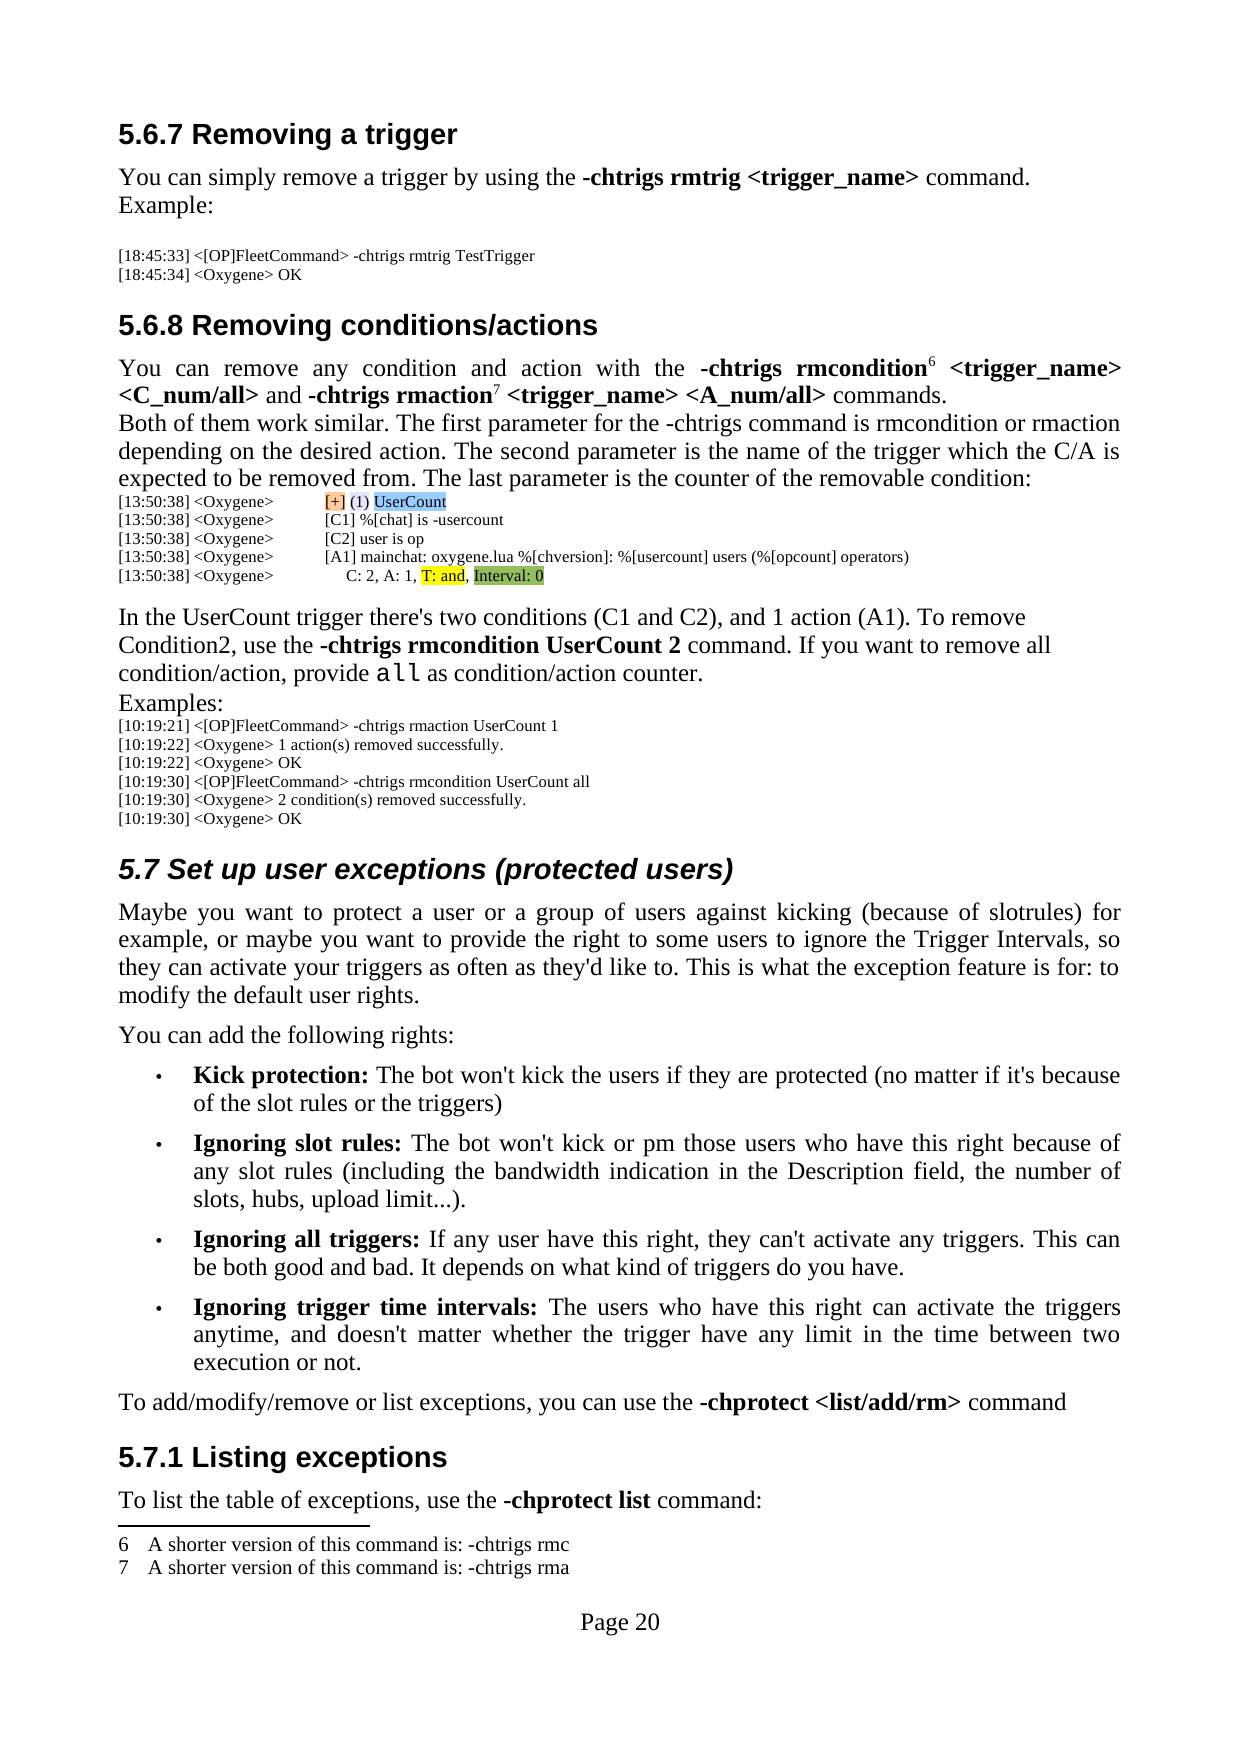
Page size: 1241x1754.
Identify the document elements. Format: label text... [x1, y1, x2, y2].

text You can simply remove a trigger by using the -chtrigs rmtrig <trigger_name> command. [118, 163, 1122, 191]
list Ignoring all triggers: If any user have this right, they can't activate any triggers. This can be both good and bad. It depends on what kind of triggers do you have. [156, 1225, 1122, 1280]
text [18:45:33] <[OP]FleetCommand> -chtrigs rmtrig TestTrigger [118, 246, 1122, 265]
text [10:19:21] <[OP]FleetCommand> -chtrigs rmaction UserCount 1 [118, 716, 1122, 735]
list Kick protection: The bot won't kick the users if they are protected (no matter if it's because of the slot rules or the triggers) [156, 1061, 1122, 1117]
text [13:50:38] <Oxygene> [C2] user is op [118, 529, 1122, 548]
text A shorter version of this command is: -chtrigs rmc [118, 1532, 1122, 1556]
text [10:19:22] <Oxygene> OK [118, 753, 1122, 772]
text To list the table of exceptions, use the -chprotect list command: [118, 1486, 1122, 1514]
text [10:19:30] <[OP]FleetCommand> -chtrigs rmcondition UserCount all [118, 772, 1122, 791]
list Ignoring slot rules: The bot won't kick or pm those users who have this right because of any slot rules (including the bandwidth indication in the Description field, the number of slots, hubs, upload limit...). [156, 1129, 1122, 1212]
text To add/modify/remove or list exceptions, you can use the -chprotect <list/add/rm> command [118, 1388, 1122, 1416]
text Example: [118, 191, 1122, 219]
text Examples: [118, 689, 1122, 716]
text [10:19:30] <Oxygene> OK [118, 809, 1122, 828]
text [10:19:22] <Oxygene> 1 action(s) removed successfully. [118, 735, 1122, 753]
text [13:50:38] <Oxygene> C: 2, A: 1, T: and, Interval: 0 [118, 566, 1122, 585]
text Both of them work similar. The first parameter for the -chtrigs command is rmcondition or rmaction depending on the desired action. The second parameter is the name of the trigger which the C/A is expected to be removed from. The last parameter is the counter of the removable condition: [118, 409, 1122, 492]
subtitle 5.7 Set up user exceptions (protected users) [118, 853, 1122, 885]
subtitle 5.7.1 Listing exceptions [118, 1441, 1122, 1474]
text [13:50:38] <Oxygene> [A1] mainchat: oxygene.lua %[chversion]: %[usercount] users (%[opcount] operators) [118, 548, 1122, 566]
text [13:50:38] <Oxygene> [+] (1) UserCount [118, 492, 1122, 511]
text Maybe you want to protect a user or a group of users against kicking (because of slotrules) for example, or maybe you want to provide the right to some users to ignore the Trigger Intervals, so they can activate your triggers as often as they'd like to. This is what the exception feature is for: to modify the default user rights. [118, 898, 1122, 1009]
list Ignoring trigger time intervals: The users who have this right can activate the triggers anytime, and doesn't matter whether the trigger have any limit in the time between two execution or not. [156, 1293, 1122, 1376]
text [10:19:30] <Oxygene> 2 condition(s) removed successfully. [118, 791, 1122, 809]
text You can add the following rights: [118, 1021, 1122, 1049]
subtitle 5.6.8 Removing conditions/actions [118, 308, 1122, 341]
text In the UserCount trigger there's two conditions (C1 and C2), and 1 action (A1). To remove Condition2, use the -chtrigs rmcondition UserCount 2 command. If you want to remove all condition/action, provide all as condition/action counter. [118, 603, 1122, 689]
subtitle 5.6.7 Removing a trigger [118, 118, 1122, 151]
text [13:50:38] <Oxygene> [C1] %[chat] is -usercount [118, 511, 1122, 529]
text [18:45:34] <Oxygene> OK [118, 265, 1122, 283]
text A shorter version of this command is: -chtrigs rma [118, 1556, 1122, 1578]
text You can remove any condition and action with the -chtrigs rmcondition <trigger_name> <C_num/all> and -chtrigs rmaction <trigger_name> <A_num/all> commands. [118, 354, 1122, 409]
